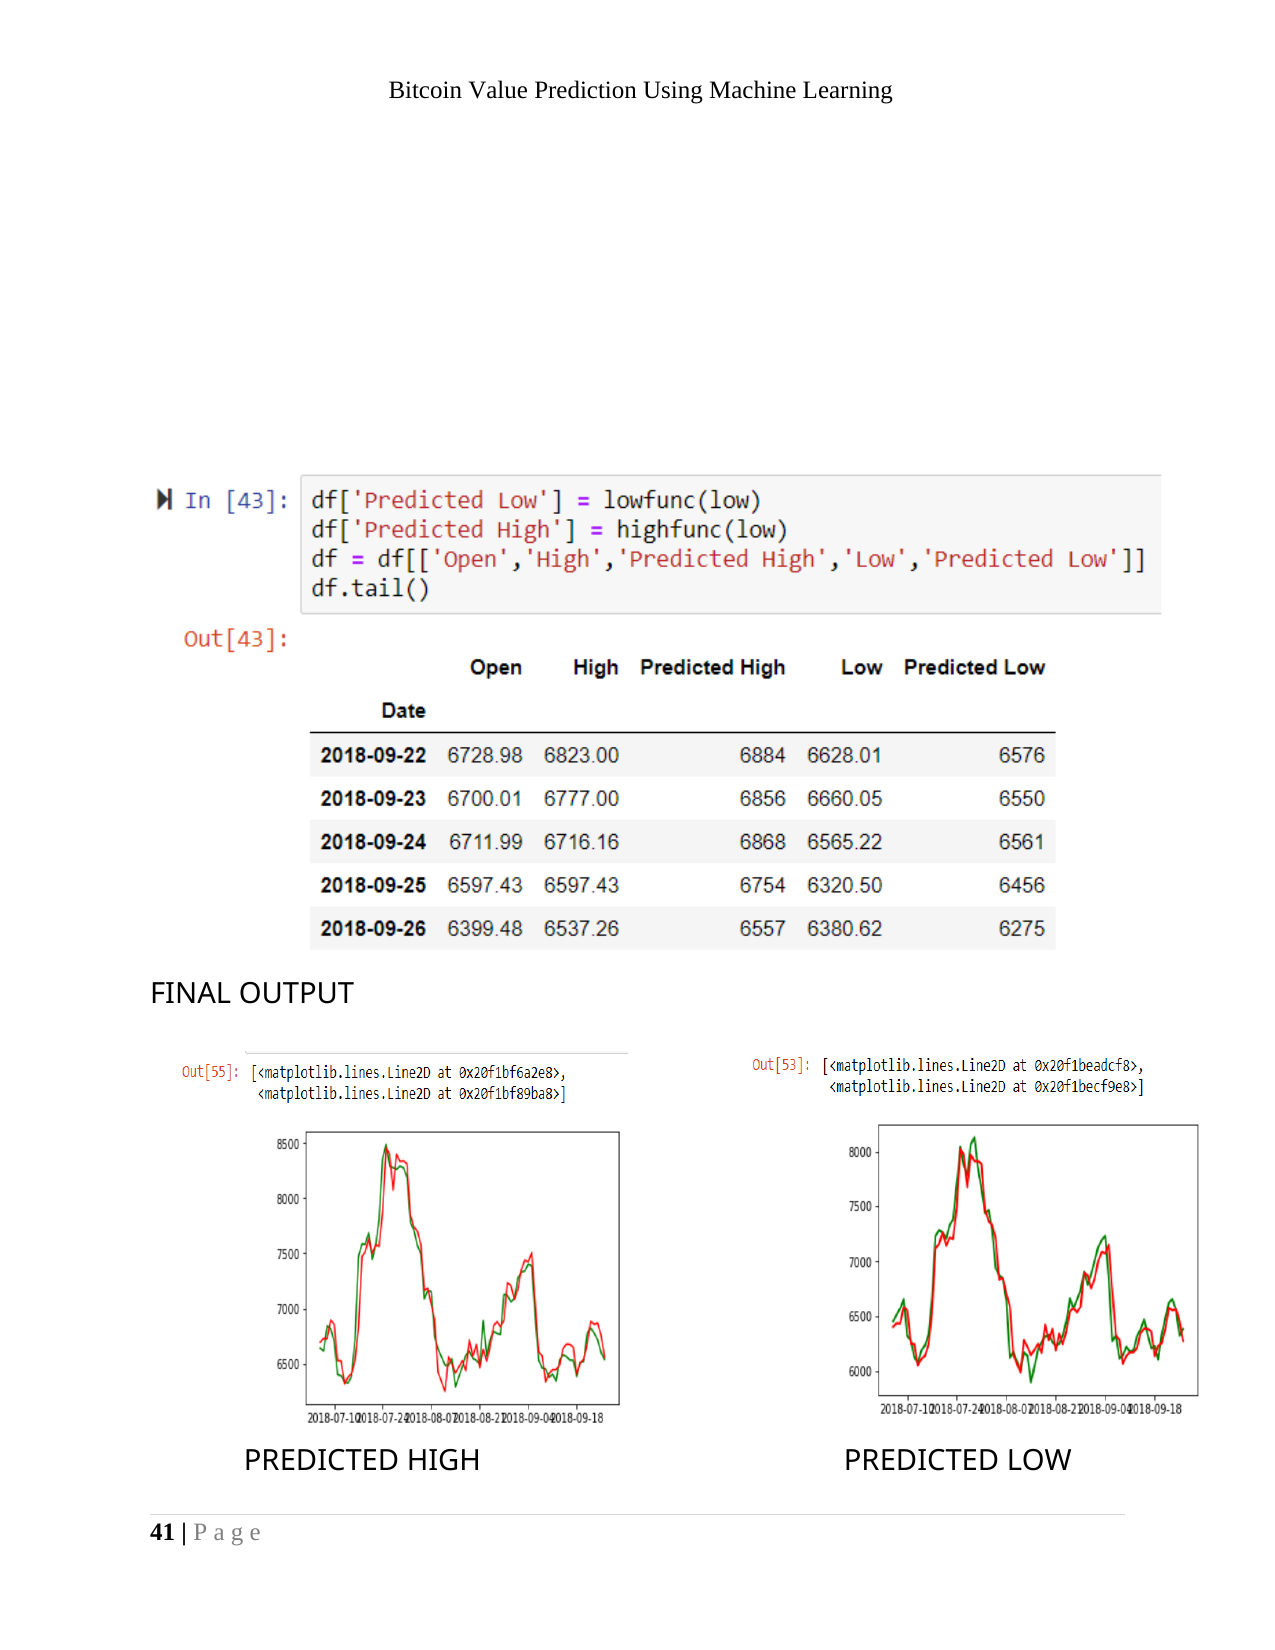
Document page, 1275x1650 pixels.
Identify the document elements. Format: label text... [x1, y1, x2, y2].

text PREDICTED HIGH PREDICTED LOW [169, 1439, 1125, 1479]
text FINAL OUTPUT [150, 972, 1125, 1012]
